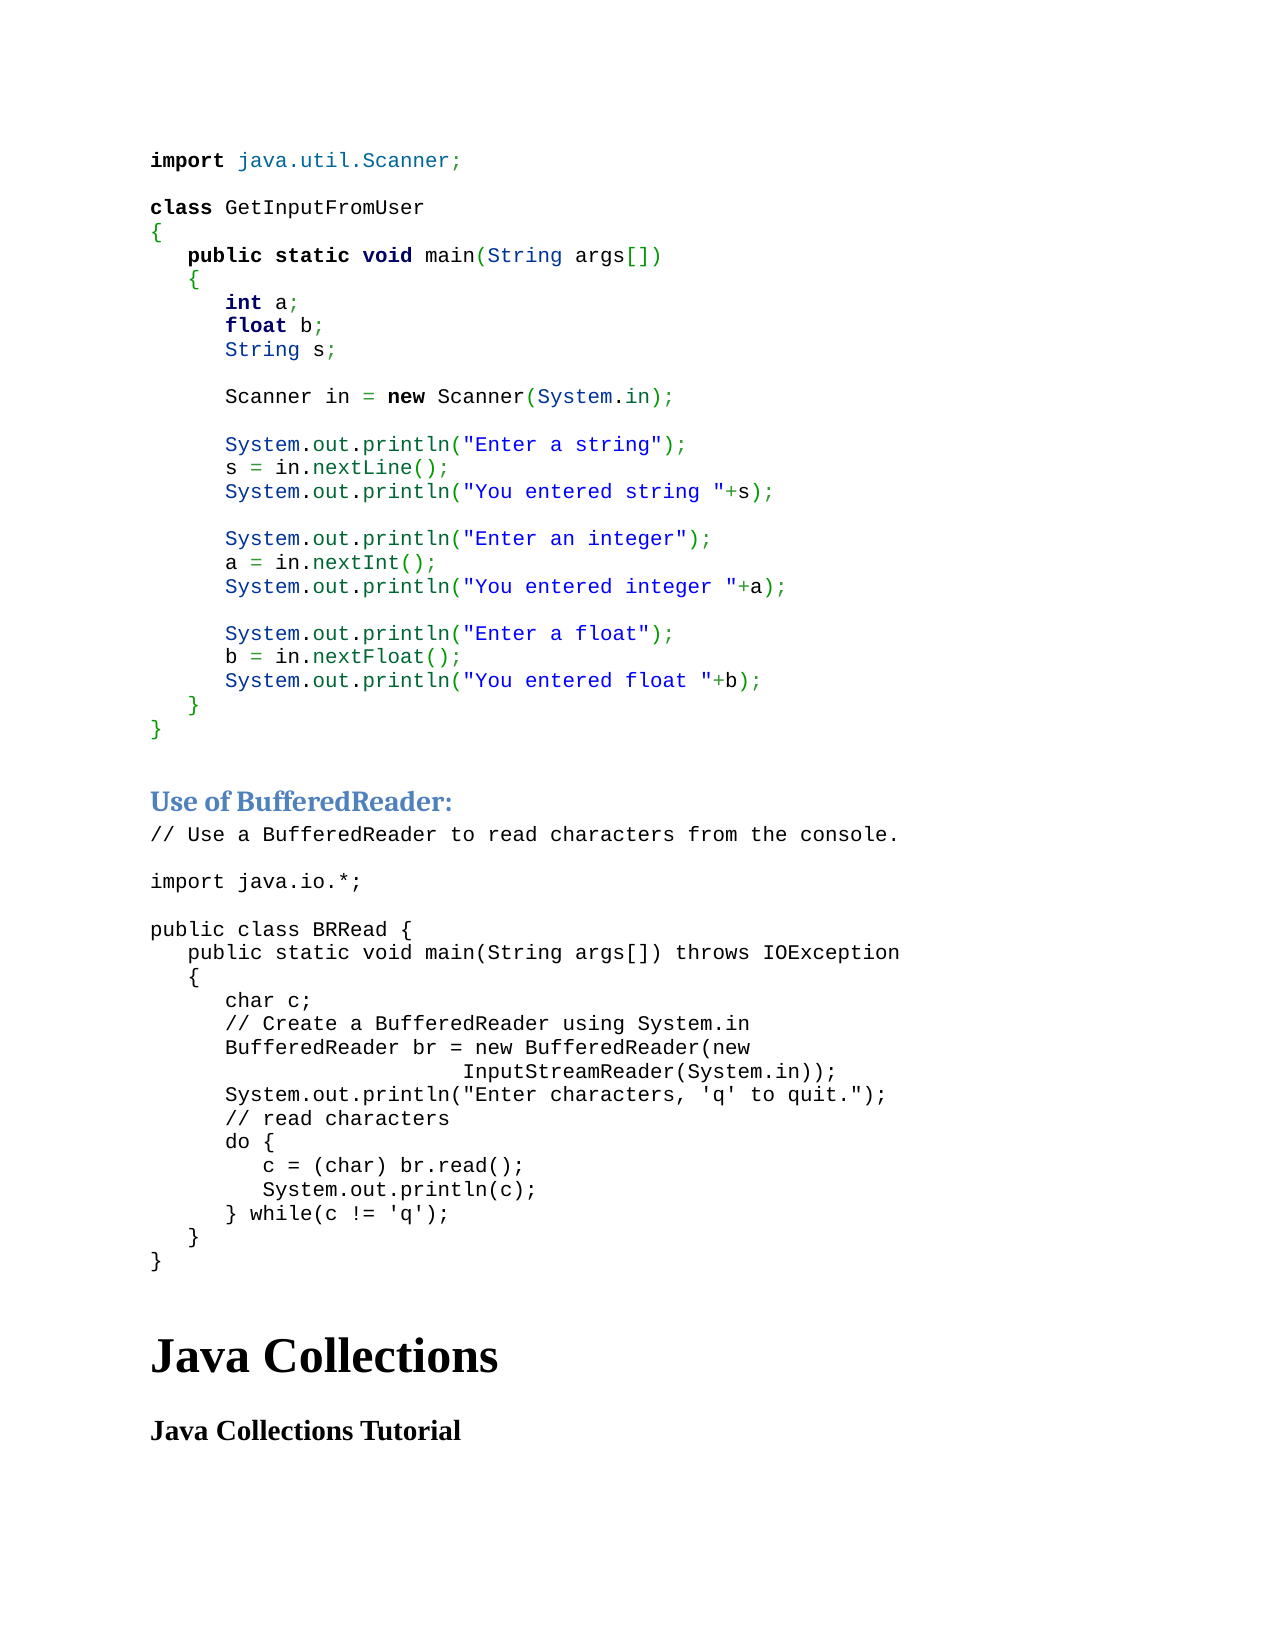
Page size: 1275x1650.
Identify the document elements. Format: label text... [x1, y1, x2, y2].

text } [150, 1226, 1125, 1250]
text s = in.nextLine(); [150, 457, 1125, 481]
text class GetInputFromUser [150, 197, 1125, 221]
subtitle Use of BufferedReader: [150, 786, 1125, 819]
text // Use a BufferedReader to read characters from the console. [150, 824, 1125, 848]
text a = in.nextInt(); [150, 552, 1125, 576]
text public static void main(String args[]) throws IOException [150, 942, 1125, 966]
text String s; [150, 339, 1125, 363]
text System.out.println("Enter characters, 'q' to quit."); [150, 1084, 1125, 1108]
text c = (char) br.read(); [150, 1155, 1125, 1179]
text } [150, 694, 1125, 717]
text } [150, 1250, 1125, 1273]
text import java.io.*; [150, 871, 1125, 895]
text System.out.println("Enter an integer"); [150, 528, 1125, 552]
subtitle Java Collections [150, 1326, 1125, 1384]
text // read characters [150, 1108, 1125, 1132]
text import java.util.Scanner; [150, 150, 1125, 174]
text BufferedReader br = new BufferedReader(new [150, 1037, 1125, 1061]
subtitle Java Collections Tutorial [150, 1413, 1125, 1446]
text Scanner in = new Scanner(System.in); [150, 386, 1125, 410]
text do { [150, 1132, 1125, 1155]
text public static void main(String args[]) [150, 244, 1125, 268]
text public class BRRead { [150, 919, 1125, 942]
text { [150, 221, 1125, 244]
text System.out.println("Enter a float"); [150, 623, 1125, 647]
text int a; [150, 292, 1125, 316]
text System.out.println(c); [150, 1179, 1125, 1202]
text float b; [150, 316, 1125, 339]
text } while(c != 'q'); [150, 1202, 1125, 1226]
text } [150, 717, 1125, 741]
text { [150, 966, 1125, 990]
text char c; [150, 990, 1125, 1013]
text InputStreamReader(System.in)); [150, 1061, 1125, 1084]
text System.out.println("Enter a string"); [150, 434, 1125, 457]
text System.out.println("You entered integer "+a); [150, 576, 1125, 599]
text { [150, 268, 1125, 292]
text System.out.println("You entered float "+b); [150, 670, 1125, 694]
text // Create a BufferedReader using System.in [150, 1013, 1125, 1037]
text System.out.println("You entered string "+s); [150, 481, 1125, 505]
text b = in.nextFloat(); [150, 647, 1125, 670]
